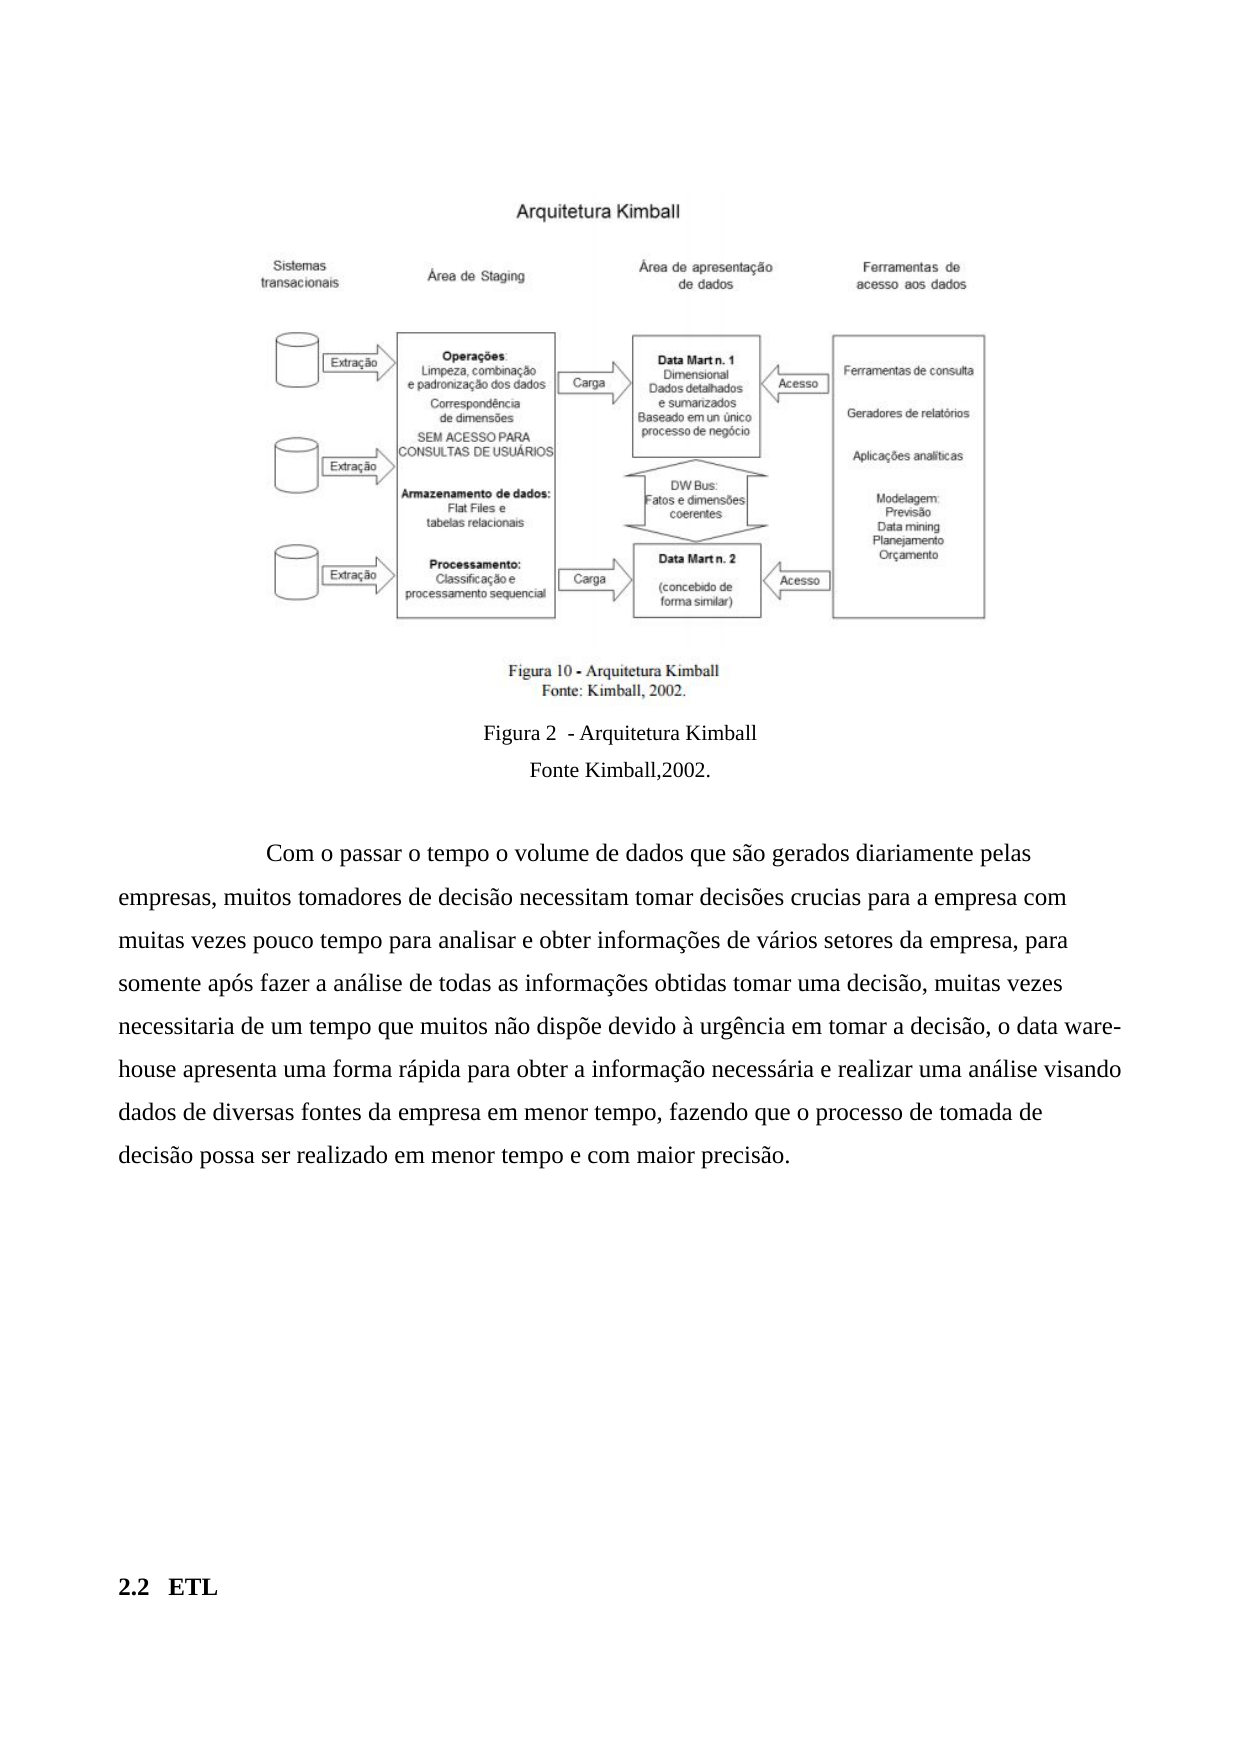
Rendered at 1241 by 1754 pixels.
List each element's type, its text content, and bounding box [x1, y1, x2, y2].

list Com o passar o tempo o volume de dados que são gerados diariamente pelas empresas, muitos tomadores de decisão necessitam tomar decisões crucias para a empresa com muitas vezes pouco tempo para analisar e obter informações de vários setores da empresa, para somente após fazer a análise de todas as informações obtidas tomar uma decisão, muitas vezes necessitaria de um tempo que muitos não dispõe devido à urgência em tomar a decisão, o data ware- house apresenta uma forma rápida para obter a informação necessária e realizar uma análise visando dados de diversas fontes da empresa em menor tempo, fazendo que o processo de tomada de decisão possa ser realizado em menor tempo e com maior precisão. [118, 838, 1122, 1169]
list Figura 2 - Arquitetura Kimball [118, 194, 1122, 745]
list Fonte Kimball,2002. [118, 757, 1122, 783]
picture [197, 193, 1043, 707]
list 2.2 ETL [118, 1572, 1122, 1600]
